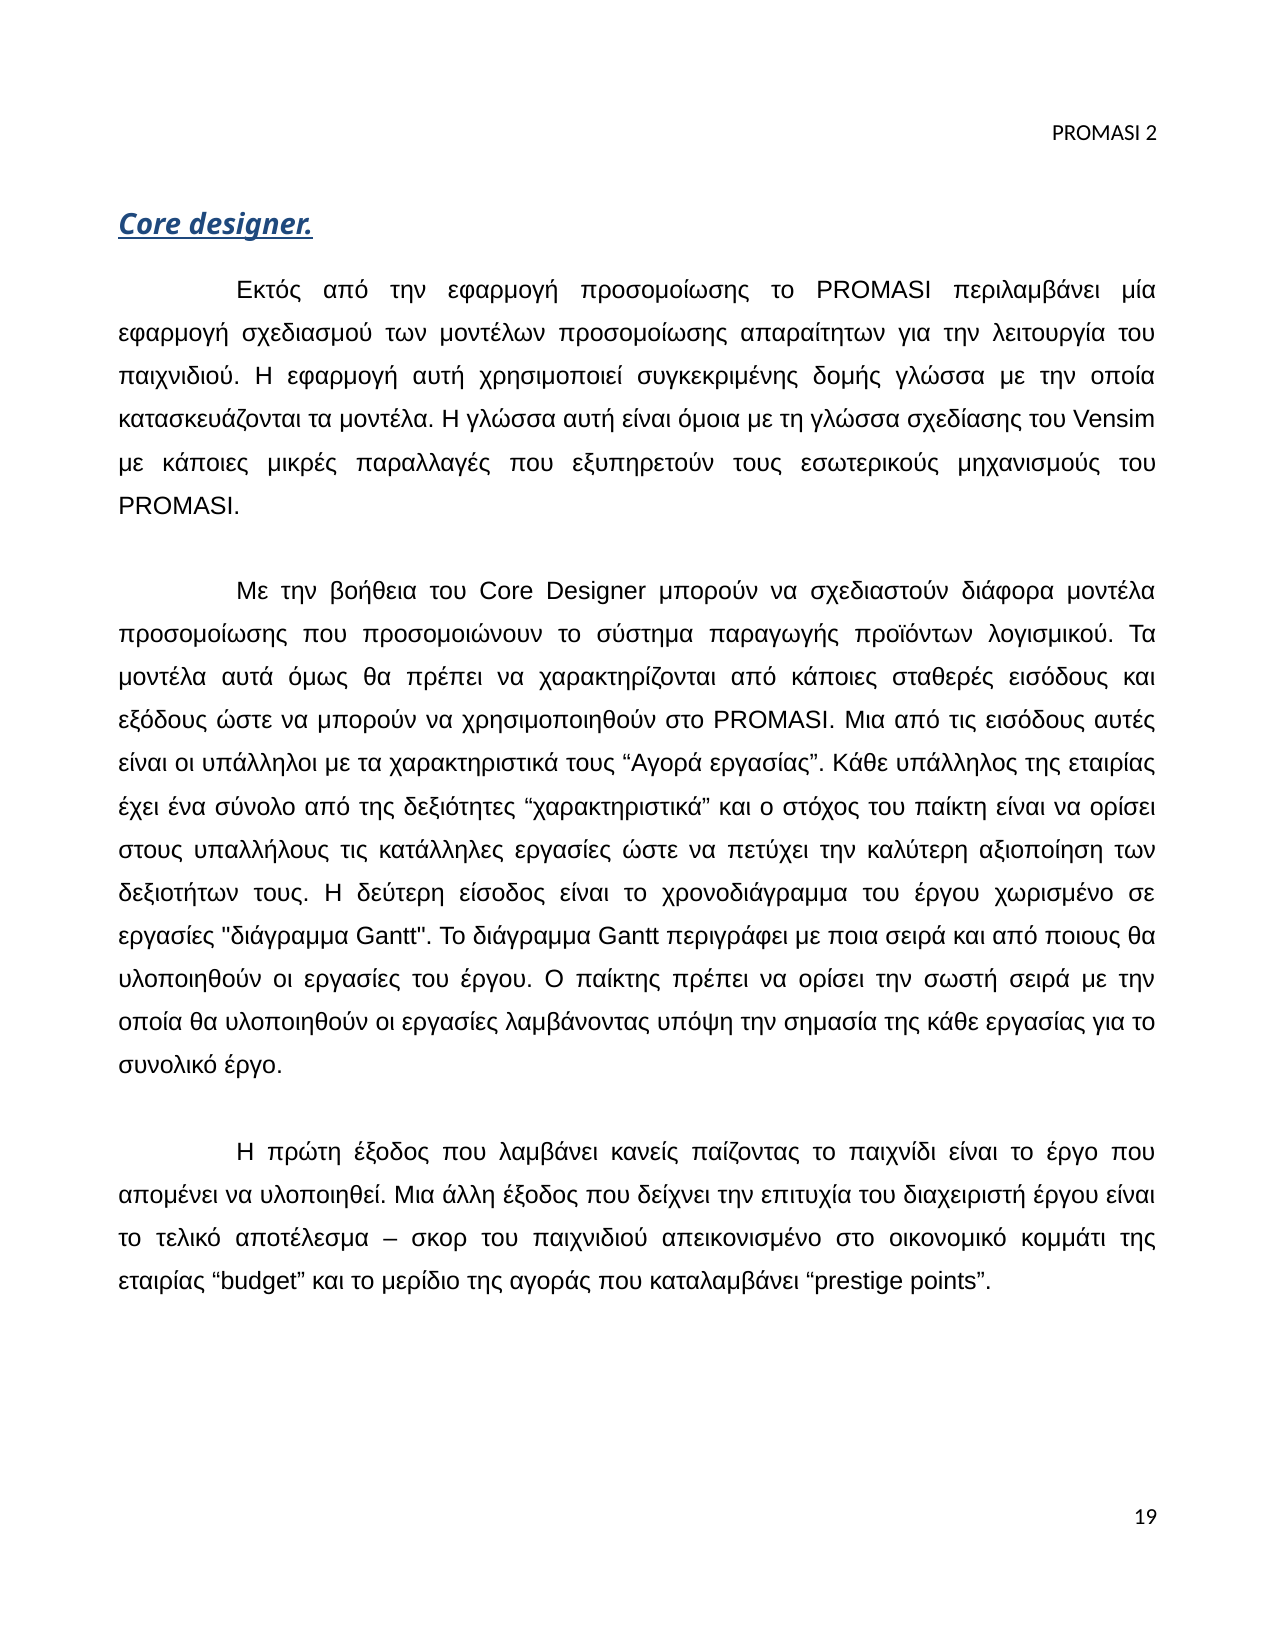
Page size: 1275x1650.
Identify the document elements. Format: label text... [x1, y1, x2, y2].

text Η πρώτη έξοδος που λαμβάνει κανείς παίζοντας το παιχνίδι είναι το έργο που απομένει να υλοποιηθεί. Μια άλλη έξοδος που δείχνει την επιτυχία του διαχειριστή έργου είναι το τελικό αποτέλεσμα – σκορ του παιχνιδιού απεικονισμένο στο οικονομικό κομμάτι της εταιρίας “budget” και το μερίδιο της αγοράς που καταλαμβάνει “prestige points”. [118, 1136, 1157, 1294]
subtitle Core designer. [118, 203, 1157, 243]
text Με την βοήθεια του Core Designer μπορούν να σχεδιαστούν διάφορα μοντέλα προσομοίωσης που προσομοιώνουν το σύστημα παραγωγής προϊόντων λογισμικού. Τα μοντέλα αυτά όμως θα πρέπει να χαρακτηρίζονται από κάποιες σταθερές εισόδους και εξόδους ώστε να μπορούν να χρησιμοποιηθούν στο PROMASI. Μια από τις εισόδους αυτές είναι οι υπάλληλοι με τα χαρακτηριστικά τους “Αγορά εργασίας”. Κάθε υπάλληλος της εταιρίας έχει ένα σύνολο από της δεξιότητες “χαρακτηριστικά” και ο στόχος του παίκτη είναι να ορίσει στους υπαλλήλους τις κατάλληλες εργασίες ώστε να πετύχει την καλύτερη αξιοποίηση των δεξιοτήτων τους. Η δεύτερη είσοδος είναι το χρονοδιάγραμμα του έργου χωρισμένο σε εργασίες "διάγραμμα Gantt". Το διάγραμμα Gantt περιγράφει με ποια σειρά και από ποιους θα υλοποιηθούν οι εργασίες του έργου. Ο παίκτης πρέπει να ορίσει την σωστή σειρά με την οποία θα υλοποιηθούν οι εργασίες λαμβάνοντας υπόψη την σημασία της κάθε εργασίας για το συνολικό έργο. [118, 576, 1157, 1079]
text Εκτός από την εφαρμογή προσομοίωσης το PROMASI περιλαμβάνει μία εφαρμογή σχεδιασμού των μοντέλων προσομοίωσης απαραίτητων για την λειτουργία του παιχνιδιού. Η εφαρμογή αυτή χρησιμοποιεί συγκεκριμένης δομής γλώσσα με την οποία κατασκευάζονται τα μοντέλα. Η γλώσσα αυτή είναι όμοια με τη γλώσσα σχεδίασης του Vensim με κάποιες μικρές παραλλαγές που εξυπηρετούν τους εσωτερικούς μηχανισμούς του PROMASI. [118, 275, 1157, 519]
